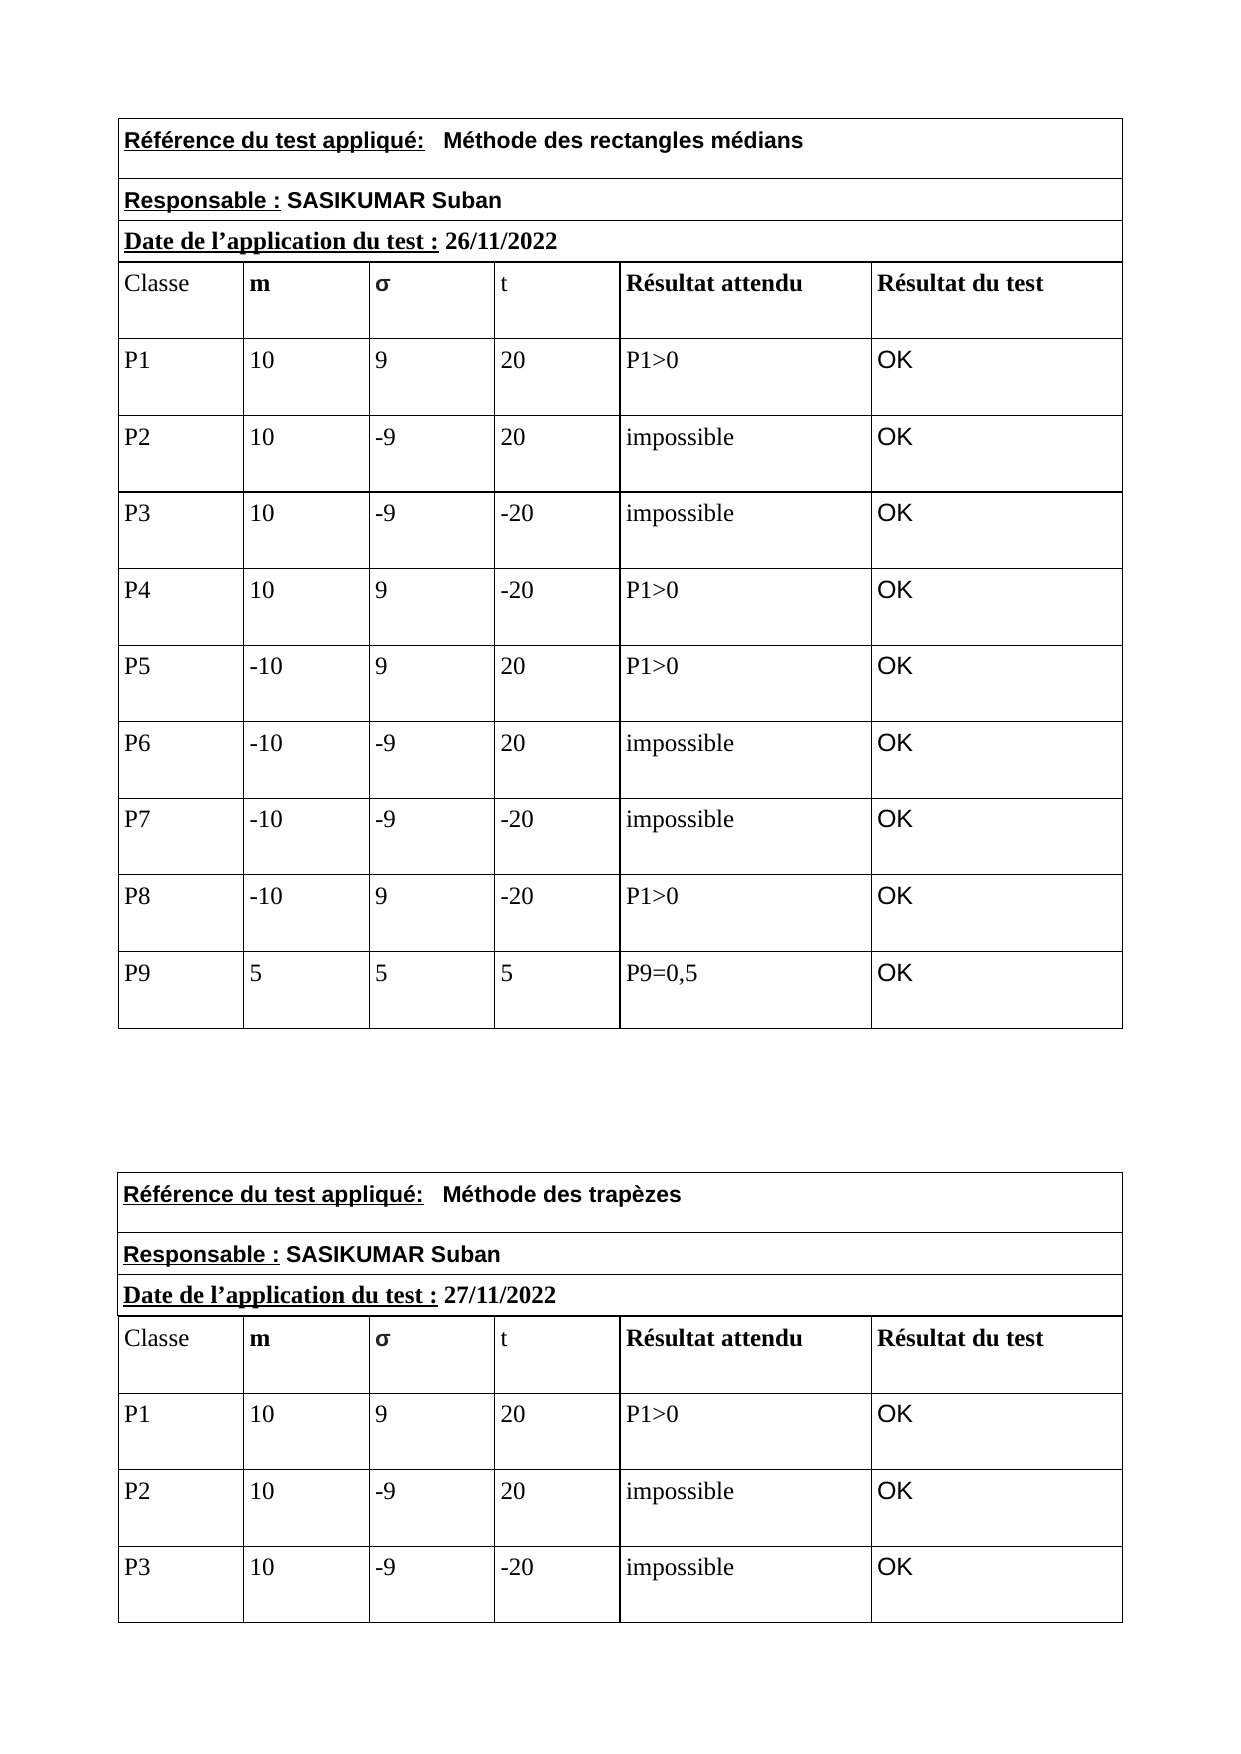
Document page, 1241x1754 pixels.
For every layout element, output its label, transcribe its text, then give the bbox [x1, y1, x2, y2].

table_cell 10 [244, 416, 369, 491]
table_cell OK [872, 1394, 1122, 1469]
table_cell OK [872, 875, 1122, 951]
table_cell 20 [495, 1470, 619, 1546]
table_cell 10 [244, 493, 369, 568]
table_cell P3 [119, 493, 243, 568]
table_cell OK [872, 952, 1122, 1027]
table_cell -9 [370, 799, 494, 874]
table_cell P4 [119, 569, 243, 644]
table_cell -9 [370, 1547, 494, 1622]
table_cell 20 [495, 646, 619, 721]
table_cell -20 [495, 1547, 619, 1622]
table_header m [244, 263, 369, 338]
table_cell OK [872, 1470, 1122, 1546]
table_cell -9 [370, 416, 494, 491]
table_cell 20 [495, 339, 619, 415]
table_cell OK [872, 569, 1122, 644]
table_cell OK [872, 1547, 1122, 1622]
table_cell 10 [244, 339, 369, 415]
table_cell Date de l’application du test : 27/11/2022 [118, 1275, 1122, 1315]
table_cell 5 [244, 952, 369, 1027]
table_cell P9 [119, 952, 243, 1027]
table_header Référence du test appliqué: Méthode des trapèzes [118, 1173, 1122, 1232]
table_header Résultat du test [872, 263, 1122, 338]
table_header Résultat du test [872, 1317, 1122, 1392]
table_cell 20 [495, 416, 619, 491]
table_header Classe [119, 263, 243, 338]
table_cell -9 [370, 722, 494, 798]
table_cell 9 [370, 875, 494, 951]
table_cell -9 [370, 1470, 494, 1546]
table_cell -10 [244, 799, 369, 874]
table_cell 10 [244, 1470, 369, 1546]
table_cell 9 [370, 569, 494, 644]
table_cell OK [872, 416, 1122, 491]
table_cell OK [872, 799, 1122, 874]
table_cell -20 [495, 875, 619, 951]
table_cell impossible [621, 493, 871, 568]
table_cell P2 [119, 416, 243, 491]
table_cell 20 [495, 1394, 619, 1469]
table_cell OK [872, 339, 1122, 415]
table_cell OK [872, 493, 1122, 568]
table_cell -10 [244, 875, 369, 951]
table_cell P3 [119, 1547, 243, 1622]
table_cell 9 [370, 646, 494, 721]
table_cell impossible [621, 799, 871, 874]
table_cell 5 [370, 952, 494, 1027]
table_cell 10 [244, 569, 369, 644]
table_header t [495, 263, 619, 338]
table_header Résultat attendu [621, 1317, 871, 1392]
table_cell -9 [370, 493, 494, 568]
table_cell 10 [244, 1394, 369, 1469]
table_cell P9=0,5 [621, 952, 871, 1027]
table_cell -20 [495, 493, 619, 568]
table_header σ [370, 263, 494, 338]
table_cell impossible [621, 722, 871, 798]
table_cell P1>0 [621, 875, 871, 951]
table_cell impossible [621, 1547, 871, 1622]
table_header m [244, 1317, 369, 1392]
table_cell 9 [370, 1394, 494, 1469]
table_cell 20 [495, 722, 619, 798]
table_cell 5 [495, 952, 619, 1027]
table_cell -10 [244, 646, 369, 721]
table_cell P7 [119, 799, 243, 874]
table_cell P5 [119, 646, 243, 721]
table_header Classe [119, 1317, 243, 1392]
table_cell P2 [119, 1470, 243, 1546]
table_cell impossible [621, 416, 871, 491]
table_cell Responsable : SASIKUMAR Suban [118, 1233, 1122, 1273]
table_header σ [370, 1317, 494, 1392]
table_cell Responsable : SASIKUMAR Suban [119, 179, 1122, 219]
table_cell P1>0 [621, 646, 871, 721]
table_cell 10 [244, 1547, 369, 1622]
table_cell P1 [119, 339, 243, 415]
table_cell OK [872, 646, 1122, 721]
table_cell P1>0 [621, 1394, 871, 1469]
table_cell P1>0 [621, 339, 871, 415]
table_cell 9 [370, 339, 494, 415]
table_cell -20 [495, 799, 619, 874]
table_header t [495, 1317, 619, 1392]
table_cell P1 [119, 1394, 243, 1469]
table_cell P8 [119, 875, 243, 951]
table_cell P6 [119, 722, 243, 798]
table_header Résultat attendu [621, 263, 871, 338]
table_cell P1>0 [621, 569, 871, 644]
table_cell -10 [244, 722, 369, 798]
table_cell OK [872, 722, 1122, 798]
table_cell Date de l’application du test : 26/11/2022 [119, 221, 1122, 261]
table_cell impossible [621, 1470, 871, 1546]
table_cell -20 [495, 569, 619, 644]
table_header Référence du test appliqué: Méthode des rectangles médians [119, 119, 1122, 178]
